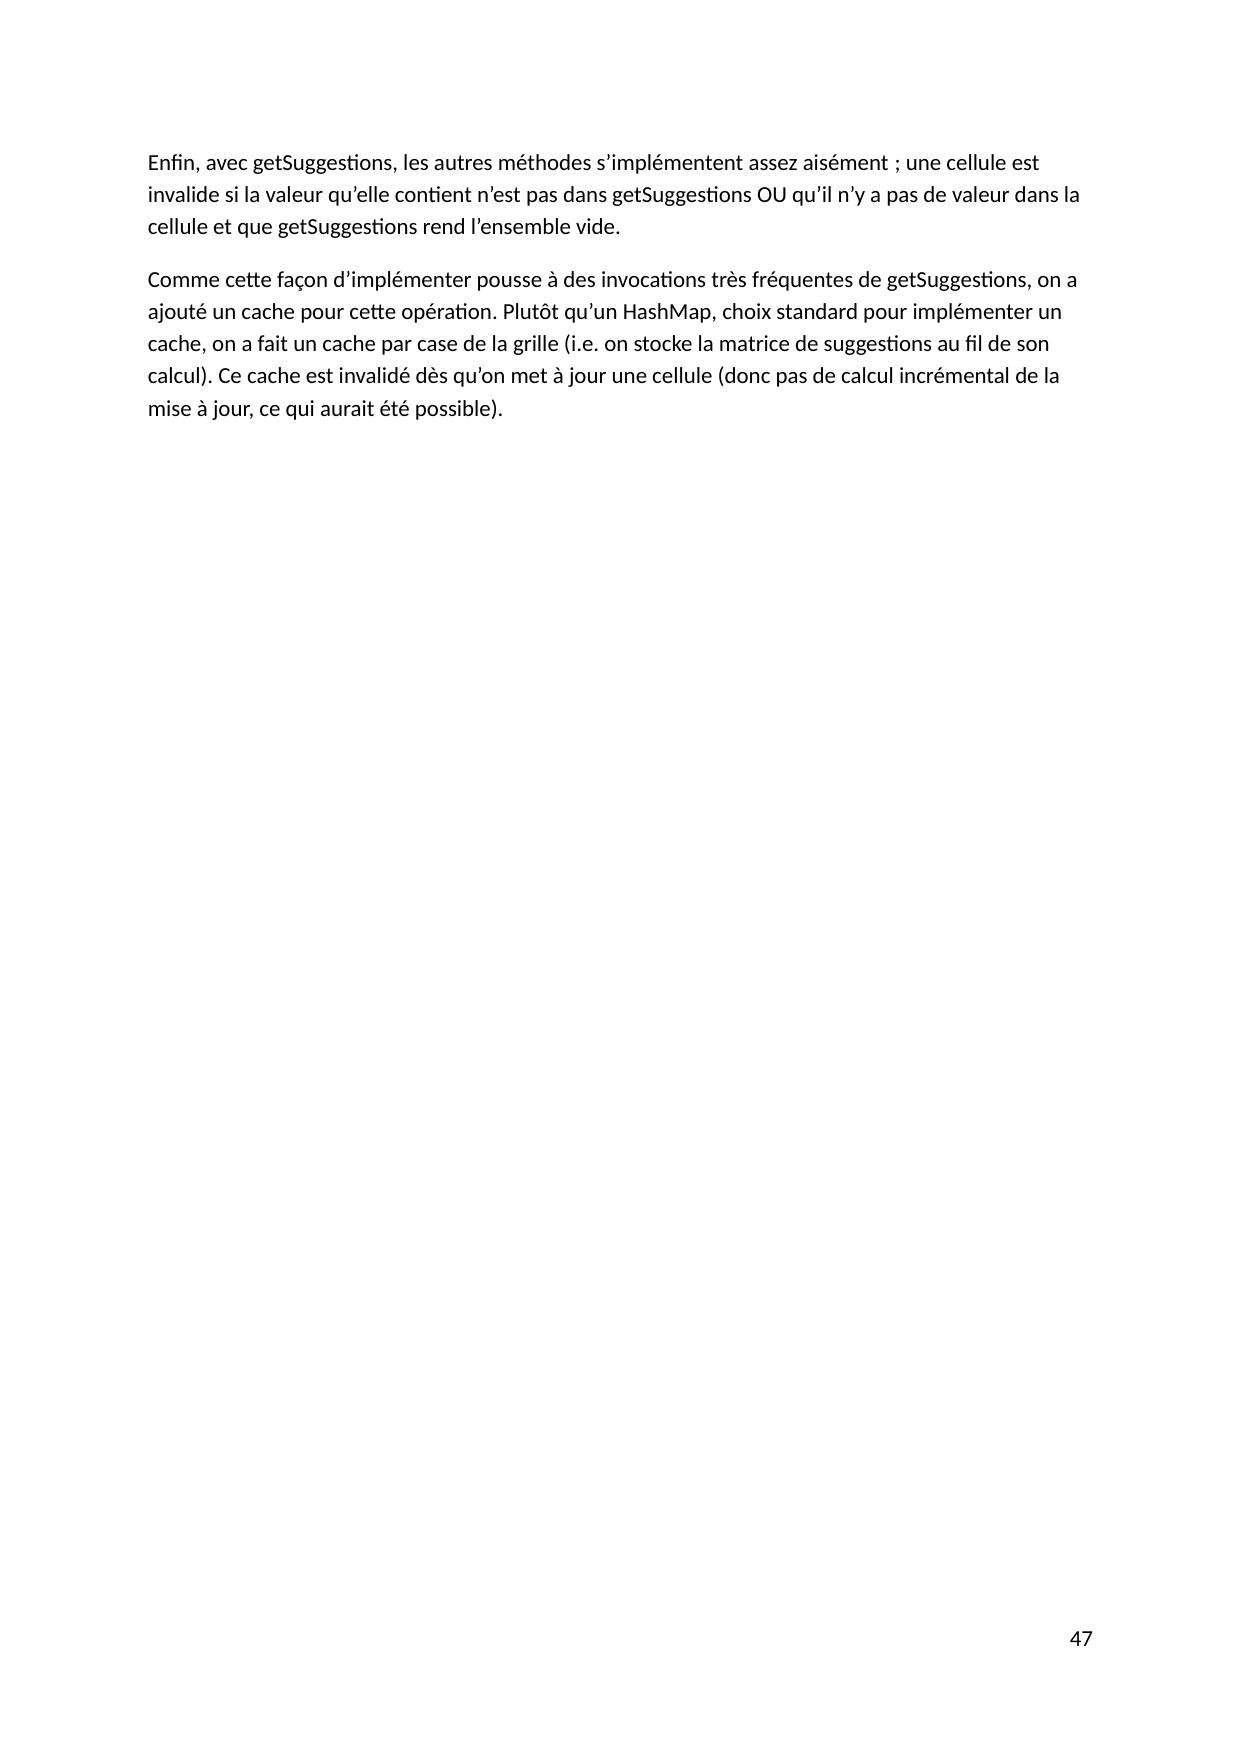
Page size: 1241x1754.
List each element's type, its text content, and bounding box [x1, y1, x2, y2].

text Enfin, avec getSuggestions, les autres méthodes s’implémentent assez aisément ; une cellule est invalide si la valeur qu’elle contient n’est pas dans getSuggestions OU qu’il n’y a pas de valeur dans la cellule et que getSuggestions rend l’ensemble vide. [148, 148, 1093, 240]
text Comme cette façon d’implémenter pousse à des invocations très fréquentes de getSuggestions, on a ajouté un cache pour cette opération. Plutôt qu’un HashMap, choix standard pour implémenter un cache, on a fait un cache par case de la grille (i.e. on stocke la matrice de suggestions au fil de son calcul). Ce cache est invalidé dès qu’on met à jour une cellule (donc pas de calcul incrémental de la mise à jour, ce qui aurait été possible). [148, 265, 1093, 422]
